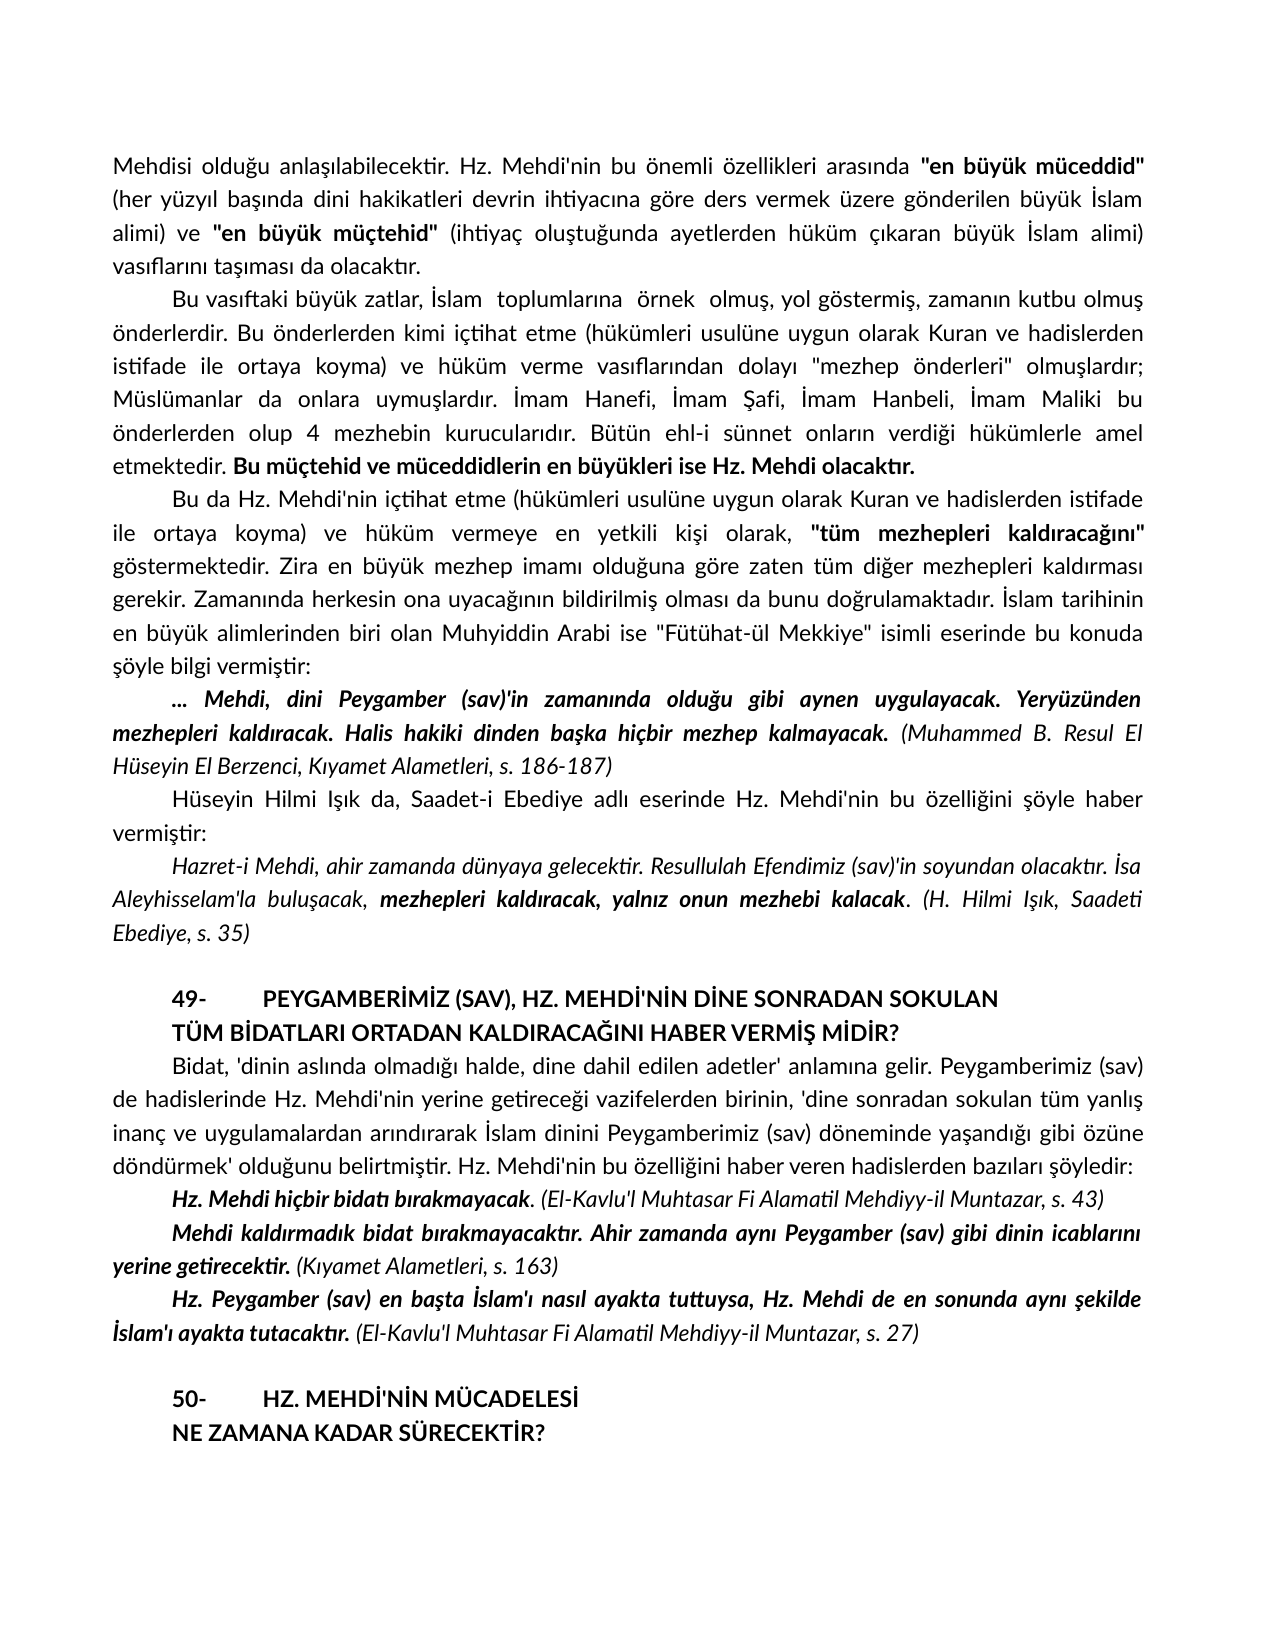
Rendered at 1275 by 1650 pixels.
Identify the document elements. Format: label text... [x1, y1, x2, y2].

text Bu da Hz. Mehdi'nin içtihat etme (hükümleri usulüne uygun olarak Kuran ve hadislerden istifade ile ortaya koyma) ve hüküm vermeye en yetkili kişi olarak, "tüm mezhepleri kaldıracağını" göstermektedir. Zira en büyük mezhep imamı olduğuna göre zaten tüm diğer mezhepleri kaldırması gerekir. Zamanında herkesin ona uyacağının bildirilmiş olması da bunu doğrulamaktadır. İslam tarihinin en büyük alimlerinden biri olan Muhyiddin Arabi ise "Fütühat-ül Mekkiye" isimli eserinde bu konuda şöyle bilgi vermiştir: [112, 481, 1145, 681]
text NE ZAMANA KADAR SÜRECEKTİR? [112, 1414, 1145, 1448]
text Hz. Peygamber (sav) en başta İslam'ı nasıl ayakta tuttuysa, Hz. Mehdi de en sonunda aynı şekilde İslam'ı ayakta tutacaktır. (El-Kavlu'l Muhtasar Fi Alamatil Mehdiyy-il Muntazar, s. 27) [112, 1281, 1145, 1348]
text Bu vasıftaki büyük zatlar, İslam toplumlarına örnek olmuş, yol göstermiş, zamanın kutbu olmuş önderlerdir. Bu önderlerden kimi içtihat etme (hükümleri usulüne uygun olarak Kuran ve hadislerden istifade ile ortaya koyma) ve hüküm verme vasıflarından dolayı "mezhep önderleri" olmuşlardır; Müslümanlar da onlara uymuşlardır. İmam Hanefi, İmam Şafi, İmam Hanbeli, İmam Maliki bu önderlerden olup 4 mezhebin kurucularıdır. Bütün ehl-i sünnet onların verdiği hükümlerle amel etmektedir. Bu müçtehid ve müceddidlerin en büyükleri ise Hz. Mehdi olacaktır. [112, 281, 1145, 481]
text Hüseyin Hilmi Işık da, Saadet-i Ebediye adlı eserinde Hz. Mehdi'nin bu özelliğini şöyle haber vermiştir: [112, 781, 1145, 848]
text Bidat, 'dinin aslında olmadığı halde, dine dahil edilen adetler' anlamına gelir. Peygamberimiz (sav) de hadislerinde Hz. Mehdi'nin yerine getireceği vazifelerden birinin, 'dine sonradan sokulan tüm yanlış inanç ve uygulamalardan arındırarak İslam dinini Peygamberimiz (sav) döneminde yaşandığı gibi özüne döndürmek' olduğunu belirtmiştir. Hz. Mehdi'nin bu özelliğini haber veren hadislerden bazıları şöyledir: [112, 1048, 1145, 1181]
text 49- PEYGAMBERİMİZ (SAV), HZ. MEHDİ'NİN DİNE SONRADAN SOKULAN [112, 981, 1145, 1014]
text Hazret-i Mehdi, ahir zamanda dünyaya gelecektir. Resullulah Efendimiz (sav)'in soyundan olacaktır. İsa Aleyhisselam'la buluşacak, mezhepleri kaldıracak, yalnız onun mezhebi kalacak. (H. Hilmi Işık, Saadeti Ebediye, s. 35) [112, 848, 1145, 948]
text ... Mehdi, dini Peygamber (sav)'in zamanında olduğu gibi aynen uygulayacak. Yeryüzünden mezhepleri kaldıracak. Halis hakiki dinden başka hiçbir mezhep kalmayacak. (Muhammed B. Resul El Hüseyin El Berzenci, Kıyamet Alametleri, s. 186-187) [112, 681, 1145, 781]
text TÜM BİDATLARI ORTADAN KALDIRACAĞINI HABER VERMİŞ MİDİR? [112, 1014, 1145, 1048]
text Hz. Mehdi hiçbir bidatı bırakmayacak. (El-Kavlu'l Muhtasar Fi Alamatil Mehdiyy-il Muntazar, s. 43) [112, 1181, 1145, 1214]
text Mehdi kaldırmadık bidat bırakmayacaktır. Ahir zamanda aynı Peygamber (sav) gibi dinin icablarını yerine getirecektir. (Kıyamet Alametleri, s. 163) [112, 1214, 1145, 1281]
text 50- HZ. MEHDİ'NİN MÜCADELESİ [112, 1381, 1145, 1414]
text Mehdisi olduğu anlaşılabilecektir. Hz. Mehdi'nin bu önemli özellikleri arasında "en büyük müceddid" (her yüzyıl başında dini hakikatleri devrin ihtiyacına göre ders vermek üzere gönderilen büyük İslam alimi) ve "en büyük müçtehid" (ihtiyaç oluştuğunda ayetlerden hüküm çıkaran büyük İslam alimi) vasıflarını taşıması da olacaktır. [112, 148, 1145, 281]
